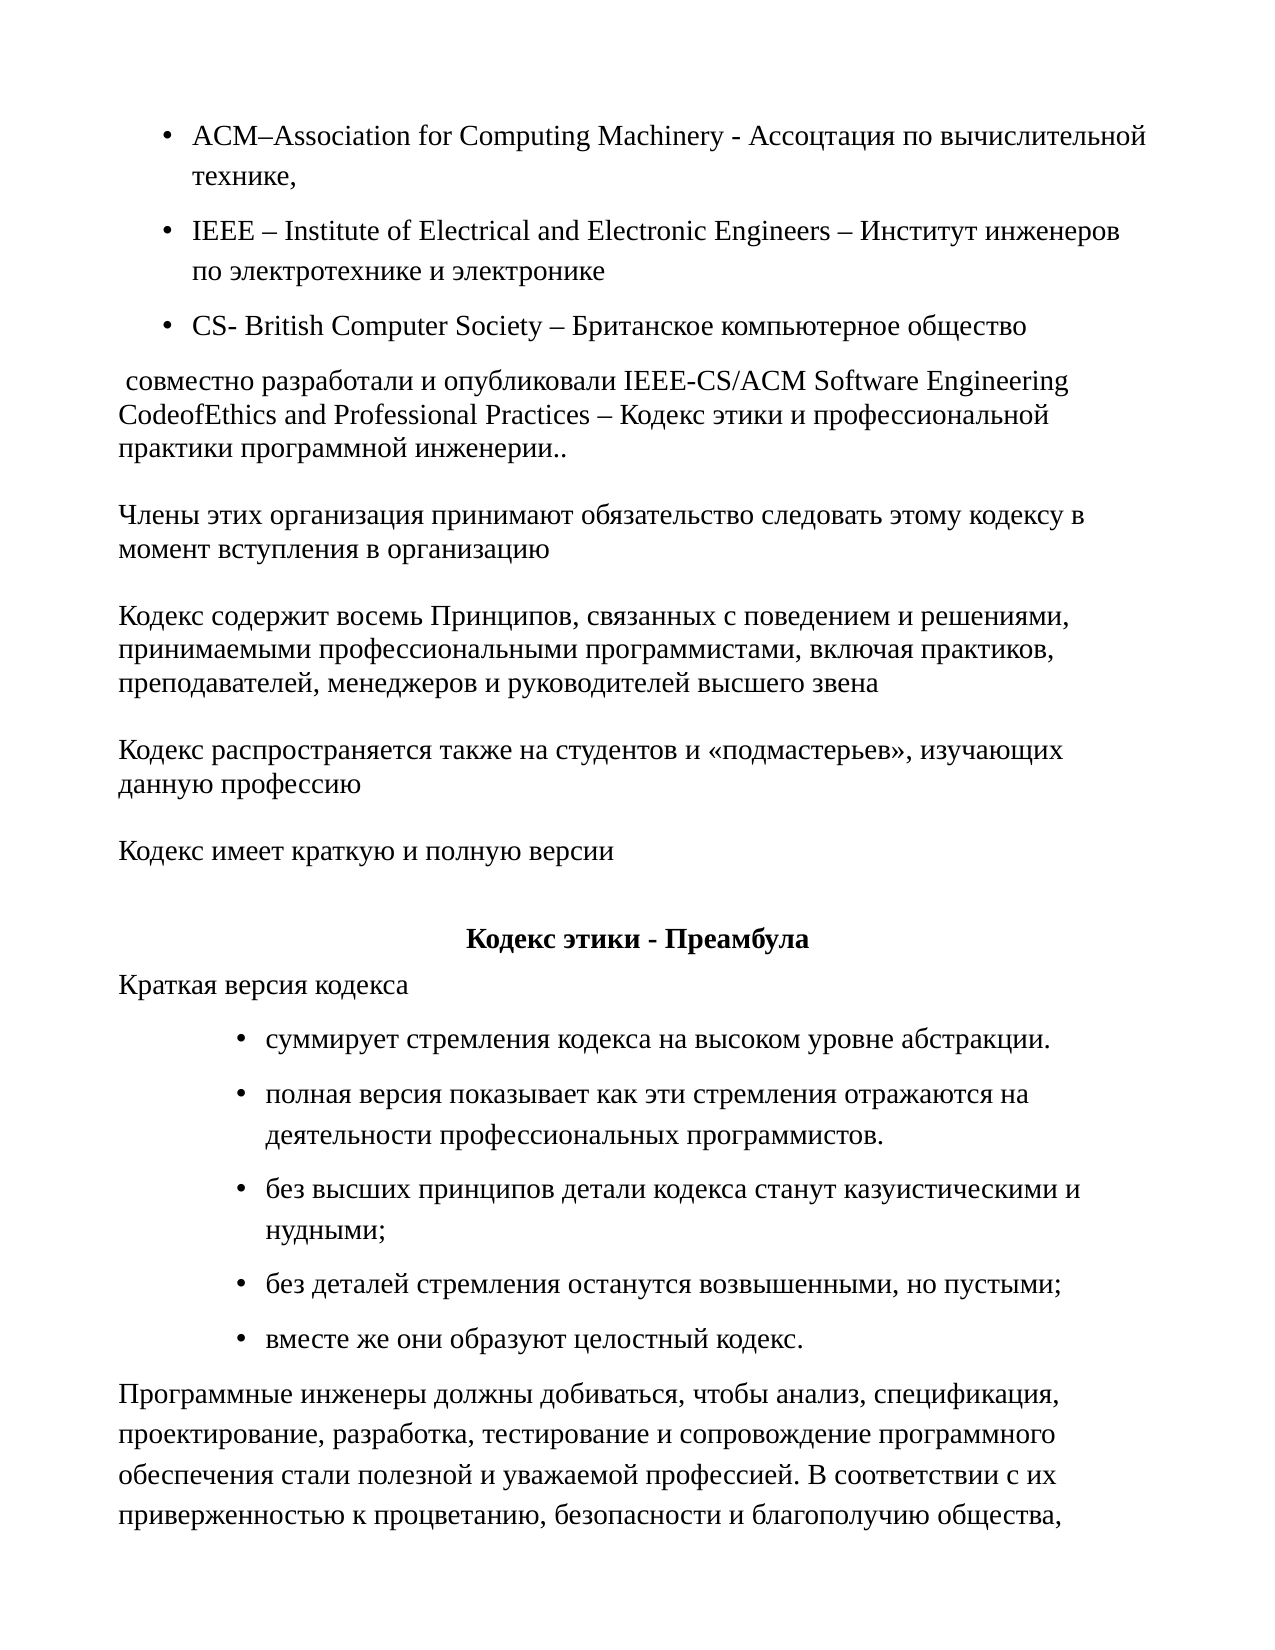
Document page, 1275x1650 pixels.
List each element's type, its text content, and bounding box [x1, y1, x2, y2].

text Члены этих организация принимают обязательство следовать этому кодексу в момент вступления в организацию [118, 497, 1157, 564]
text Программные инженеры должны добиваться, чтобы анализ, спецификация, проектирование, разработка, тестирование и сопровождение программного обеспечения стали полезной и уважаемой профессией. В соответствии с их приверженностью к процветанию, безопасности и благополучию общества, [118, 1376, 1157, 1531]
text Краткая версия кодекса [118, 967, 1157, 1000]
list вместе же они образуют целостный кодекс. [236, 1322, 1157, 1355]
text Кодекс имеет краткую и полную версии [118, 833, 1157, 866]
list CS- British Computer Society – Британское компьютерное общество [162, 308, 1157, 342]
list IEEE – Institute of Electrical and Electronic Engineers – Институт инженеров по электротехнике и электронике [162, 213, 1157, 287]
list ACM–Association for Computing Machinery - Ассоцтация по вычислительной технике, [162, 118, 1157, 192]
list полная версия показывает как эти стремления отражаются на деятельности профессиональных программистов. [236, 1076, 1157, 1150]
subtitle Кодекс этики - Преамбула [118, 921, 1157, 954]
list суммирует стремления кодекса на высоком уровне абстракции. [236, 1022, 1157, 1055]
text Кодекс распространяется также на студентов и «подмастерьев», изучающих данную профессию [118, 732, 1157, 799]
text совместно разработали и опубликовали IEEE-CS/ACM Software Engineering CodeofEthics and Professional Practices – Кодекс этики и профессиональной практики программной инженерии.. [118, 363, 1157, 464]
list без деталей стремления останутся возвышенными, но пустыми; [236, 1267, 1157, 1300]
text Кодекс содержит восемь Принципов, связанных с поведением и решениями, принимаемыми профессиональными программистами, включая практиков, преподавателей, менеджеров и руководителей высшего звена [118, 598, 1157, 699]
list без высших принципов детали кодекса станут казуистическими и нудными; [236, 1172, 1157, 1245]
